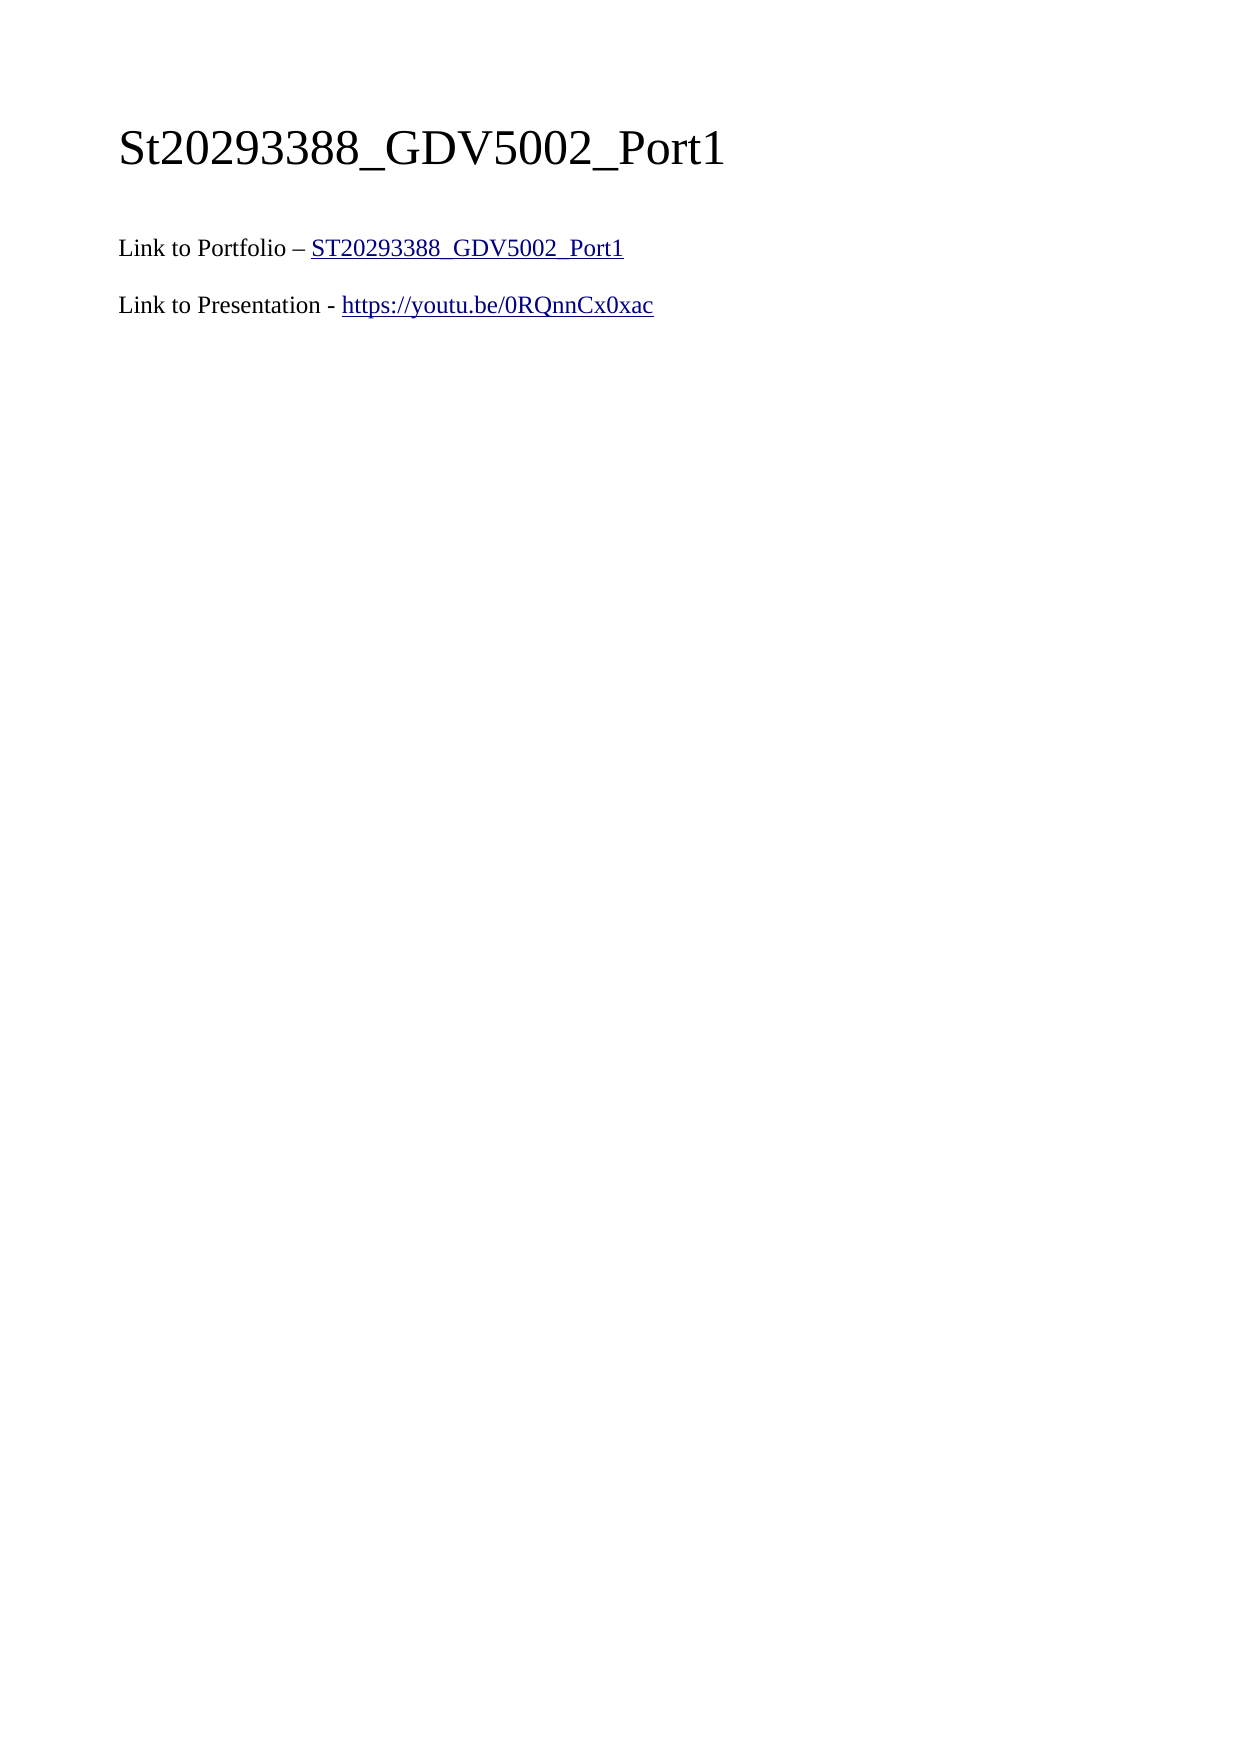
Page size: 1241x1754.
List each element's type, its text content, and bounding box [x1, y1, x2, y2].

text Link to Portfolio – ST20293388_GDV5002_Port1 [118, 233, 1122, 262]
text St20293388_GDV5002_Port1 [118, 118, 1122, 176]
text Link to Presentation - https://youtu.be/0RQnnCx0xac [118, 291, 1122, 319]
